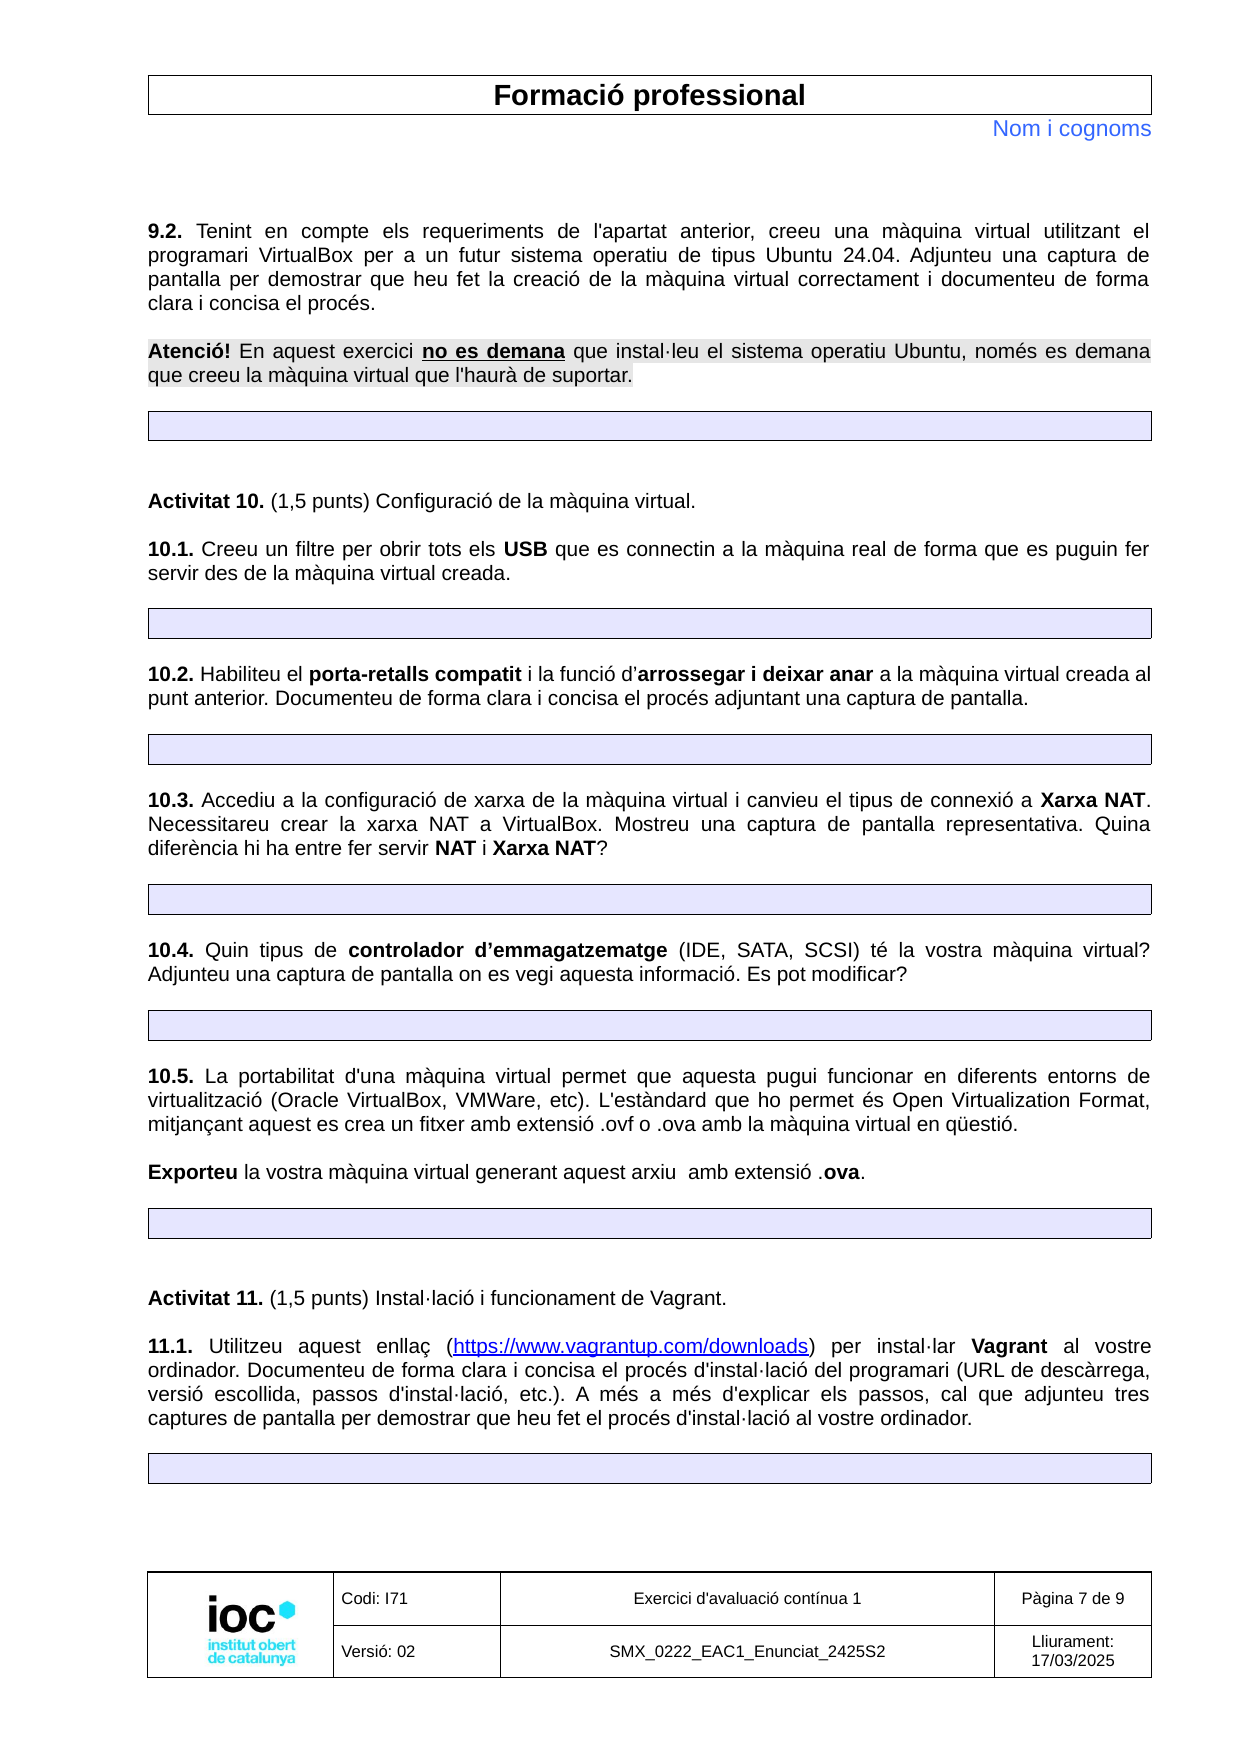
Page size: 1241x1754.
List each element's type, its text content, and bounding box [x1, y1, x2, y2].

text Activitat 11. (1,5 punts) Instal·lació i funcionament de Vagrant. [148, 1286, 1151, 1309]
picture [195, 1581, 309, 1677]
text 10.3. Accediu a la configuració de xarxa de la màquina virtual i canvieu el tipus de connexió a Xarxa NAT. Necessitareu crear la xarxa NAT a VirtualBox. Mostreu una captura de pantalla representativa. Quina diferència hi ha entre fer servir NAT i Xarxa NAT? [148, 788, 1151, 860]
text 10.1. Creeu un filtre per obrir tots els USB que es connectin a la màquina real de forma que es puguin fer servir des de la màquina virtual creada. [148, 536, 1151, 584]
text 11.1. Utilitzeu aquest enllaç (https://www.vagrantup.com/downloads) per instal·lar Vagrant al vostre ordinador. Documenteu de forma clara i concisa el procés d'instal·lació del programari (URL de descàrrega, versió escollida, passos d'instal·lació, etc.). A més a més d'explicar els passos, cal que adjunteu tres captures de pantalla per demostrar que heu fet el procés d'instal·lació al vostre ordinador. [148, 1333, 1151, 1429]
text 10.4. Quin tipus de controlador d’emmagatzematge (IDE, SATA, SCSI) té la vostra màquina virtual? Adjunteu una captura de pantalla on es vegi aquesta informació. Es pot modificar? [148, 938, 1151, 986]
text Atenció! En aquest exercici no es demana que instal·leu el sistema operatiu Ubuntu, només es demana que creeu la màquina virtual que l'haurà de suportar. [148, 339, 1151, 387]
text Activitat 10. (1,5 punts) Configuració de la màquina virtual. [148, 488, 1151, 512]
text Exporteu la vostra màquina virtual generant aquest arxiu amb extensió .ova. [148, 1160, 1151, 1184]
text 10.5. La portabilitat d'una màquina virtual permet que aquesta pugui funcionar en diferents entorns de virtualització (Oracle VirtualBox, VMWare, etc). L'estàndard que ho permet és Open Virtualization Format, mitjançant aquest es crea un fitxer amb extensió .ovf o .ova amb la màquina virtual en qüestió. [148, 1064, 1151, 1136]
text 10.2. Habiliteu el porta-retalls compatit i la funció d’arrossegar i deixar anar a la màquina virtual creada al punt anterior. Documenteu de forma clara i concisa el procés adjuntant una captura de pantalla. [148, 662, 1151, 710]
text 9.2. Tenint en compte els requeriments de l'apartat anterior, creeu una màquina virtual utilitzant el programari VirtualBox per a un futur sistema operatiu de tipus Ubuntu 24.04. Adjunteu una captura de pantalla per demostrar que heu fet la creació de la màquina virtual correctament i documenteu de forma clara i concisa el procés. [148, 219, 1151, 315]
